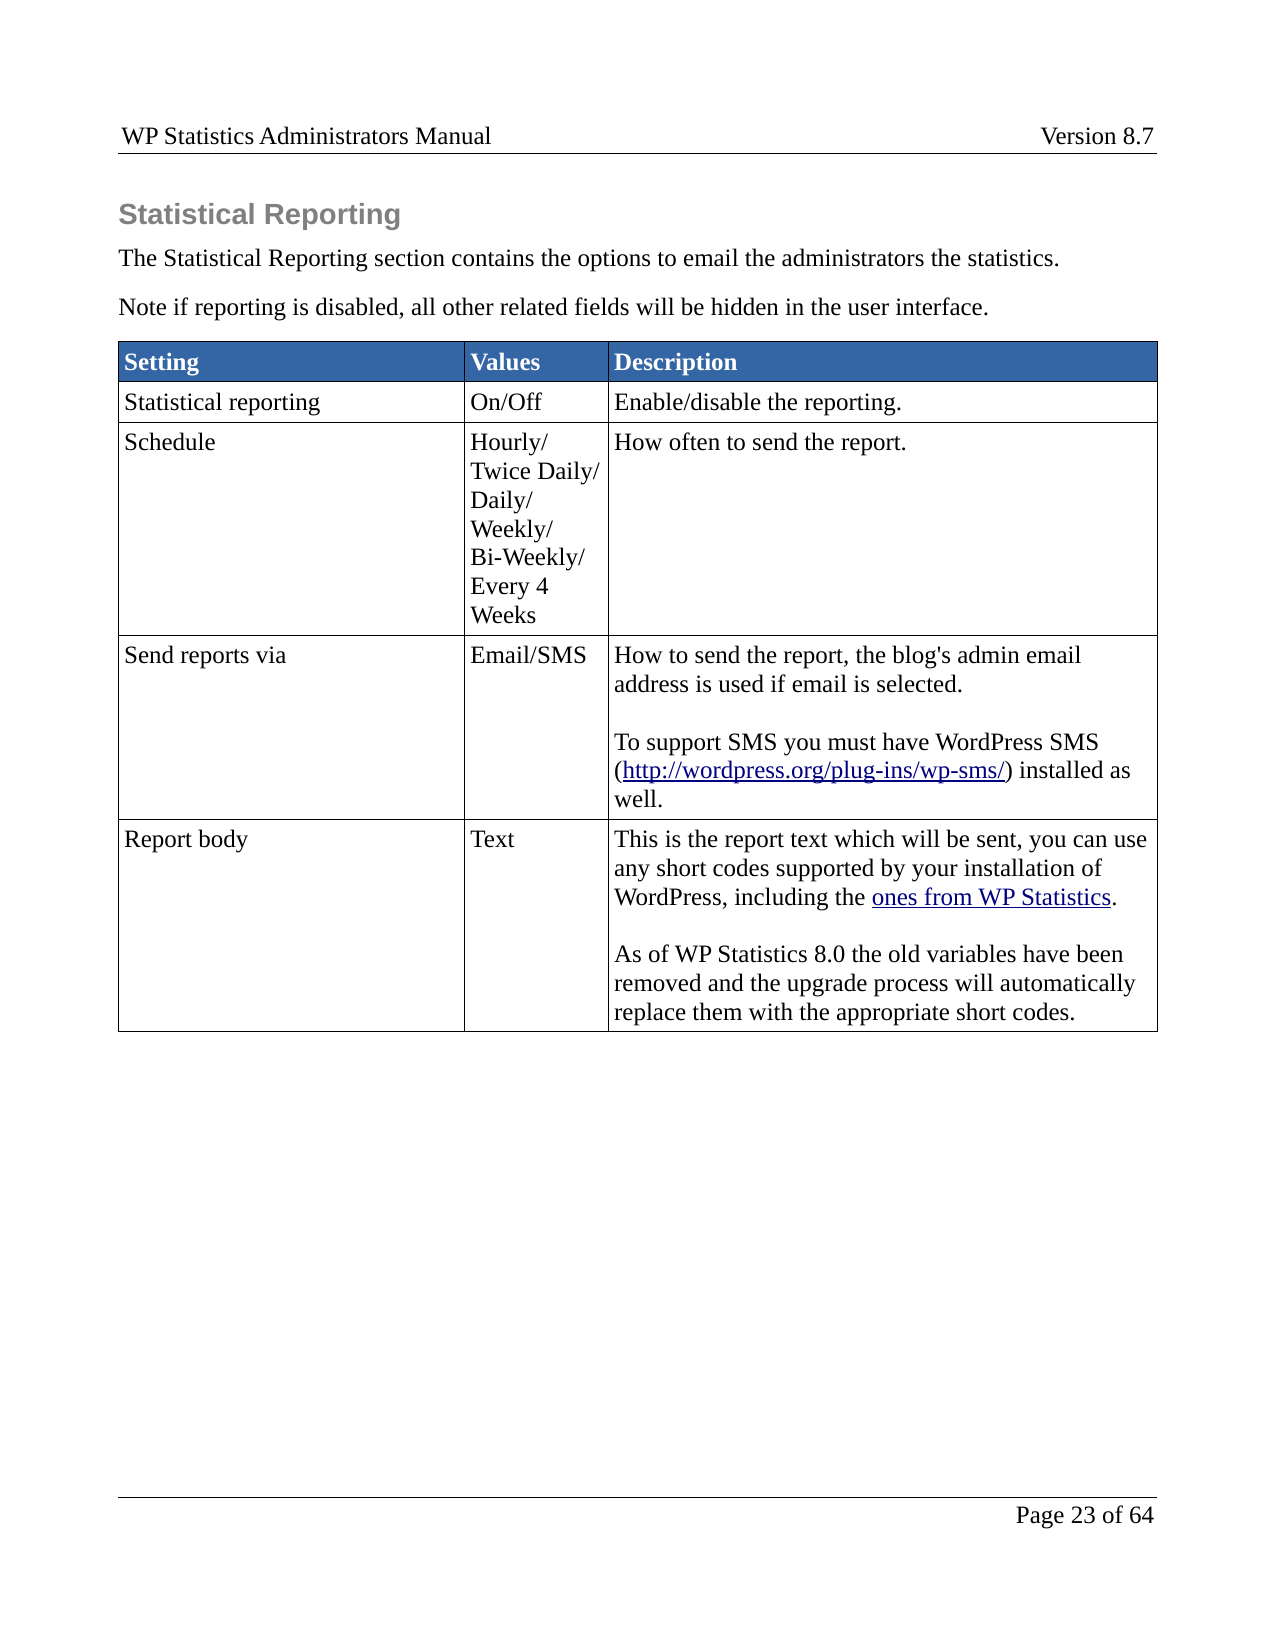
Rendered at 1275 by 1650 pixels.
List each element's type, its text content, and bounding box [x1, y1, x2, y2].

subtitle Statistical Reporting [118, 197, 1157, 230]
text The Statistical Reporting section contains the options to email the administrators the statistics. [118, 243, 1157, 272]
table_cell Send reports via [119, 636, 464, 818]
table_cell Report body [119, 820, 464, 1031]
table_cell How to send the report, the blog's admin email address is used if email is selected. To support SMS you must have WordPress SMS (http://wordpress.org/plug-ins/wp-sms/) installed as well. [609, 636, 1157, 818]
table_cell Enable/disable the reporting. [609, 382, 1157, 422]
text Note if reporting is disabled, all other related fields will be hidden in the user interface. [118, 292, 1157, 321]
table_header Values [465, 342, 608, 381]
table_cell Statistical reporting [119, 382, 464, 422]
table_cell Text [465, 820, 608, 1031]
table_cell Schedule [119, 423, 464, 634]
table_cell Email/SMS [465, 636, 608, 818]
table_cell How often to send the report. [609, 423, 1157, 634]
table_header Setting [119, 342, 464, 381]
table_cell On/Off [465, 382, 608, 422]
table_cell This is the report text which will be sent, you can use any short codes supported by your installation of WordPress, including the ones from WP Statistics. As of WP Statistics 8.0 the old variables have been removed and the upgrade process will automatically replace them with the appropriate short codes. [609, 820, 1157, 1031]
table_cell Hourly/ Twice Daily/ Daily/ Weekly/ Bi-Weekly/ Every 4 Weeks [465, 423, 608, 634]
table_header Description [609, 342, 1157, 381]
